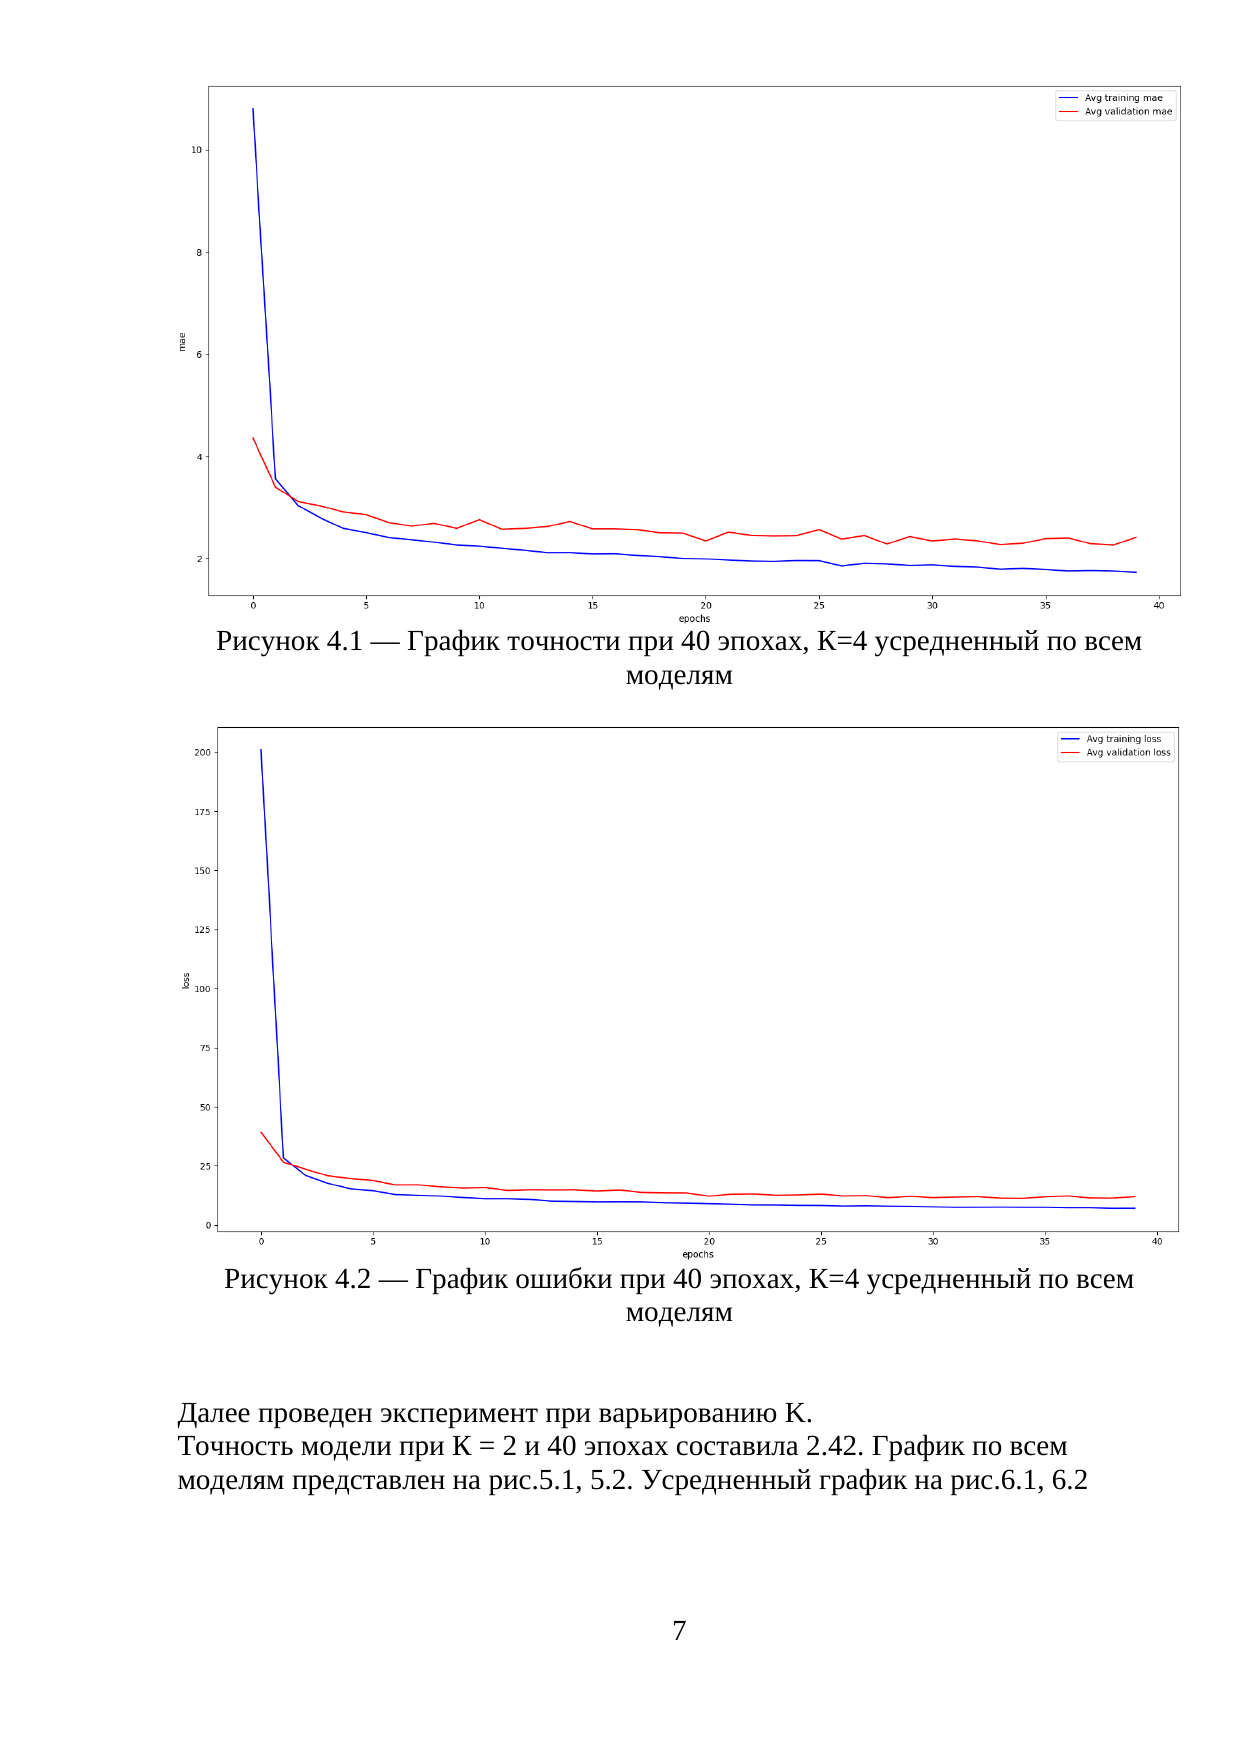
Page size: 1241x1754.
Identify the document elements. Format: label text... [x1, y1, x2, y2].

picture [177, 724, 1182, 1261]
picture [177, 81, 1182, 624]
text Точность модели при К = 2 и 40 эпохах составила 2.42. График по всем моделям представлен на рис.5.1, 5.2. Усредненный график на рис.6.1, 6.2 [177, 1428, 1181, 1496]
text Далее проведен эксперимент при варьированию K. [177, 1395, 1181, 1428]
text Рисунок 4.1 — График точности при 40 эпохах, К=4 усредненный по всем моделям [177, 624, 1181, 691]
text Рисунок 4.2 — График ошибки при 40 эпохах, К=4 усредненный по всем моделям [177, 1261, 1181, 1328]
